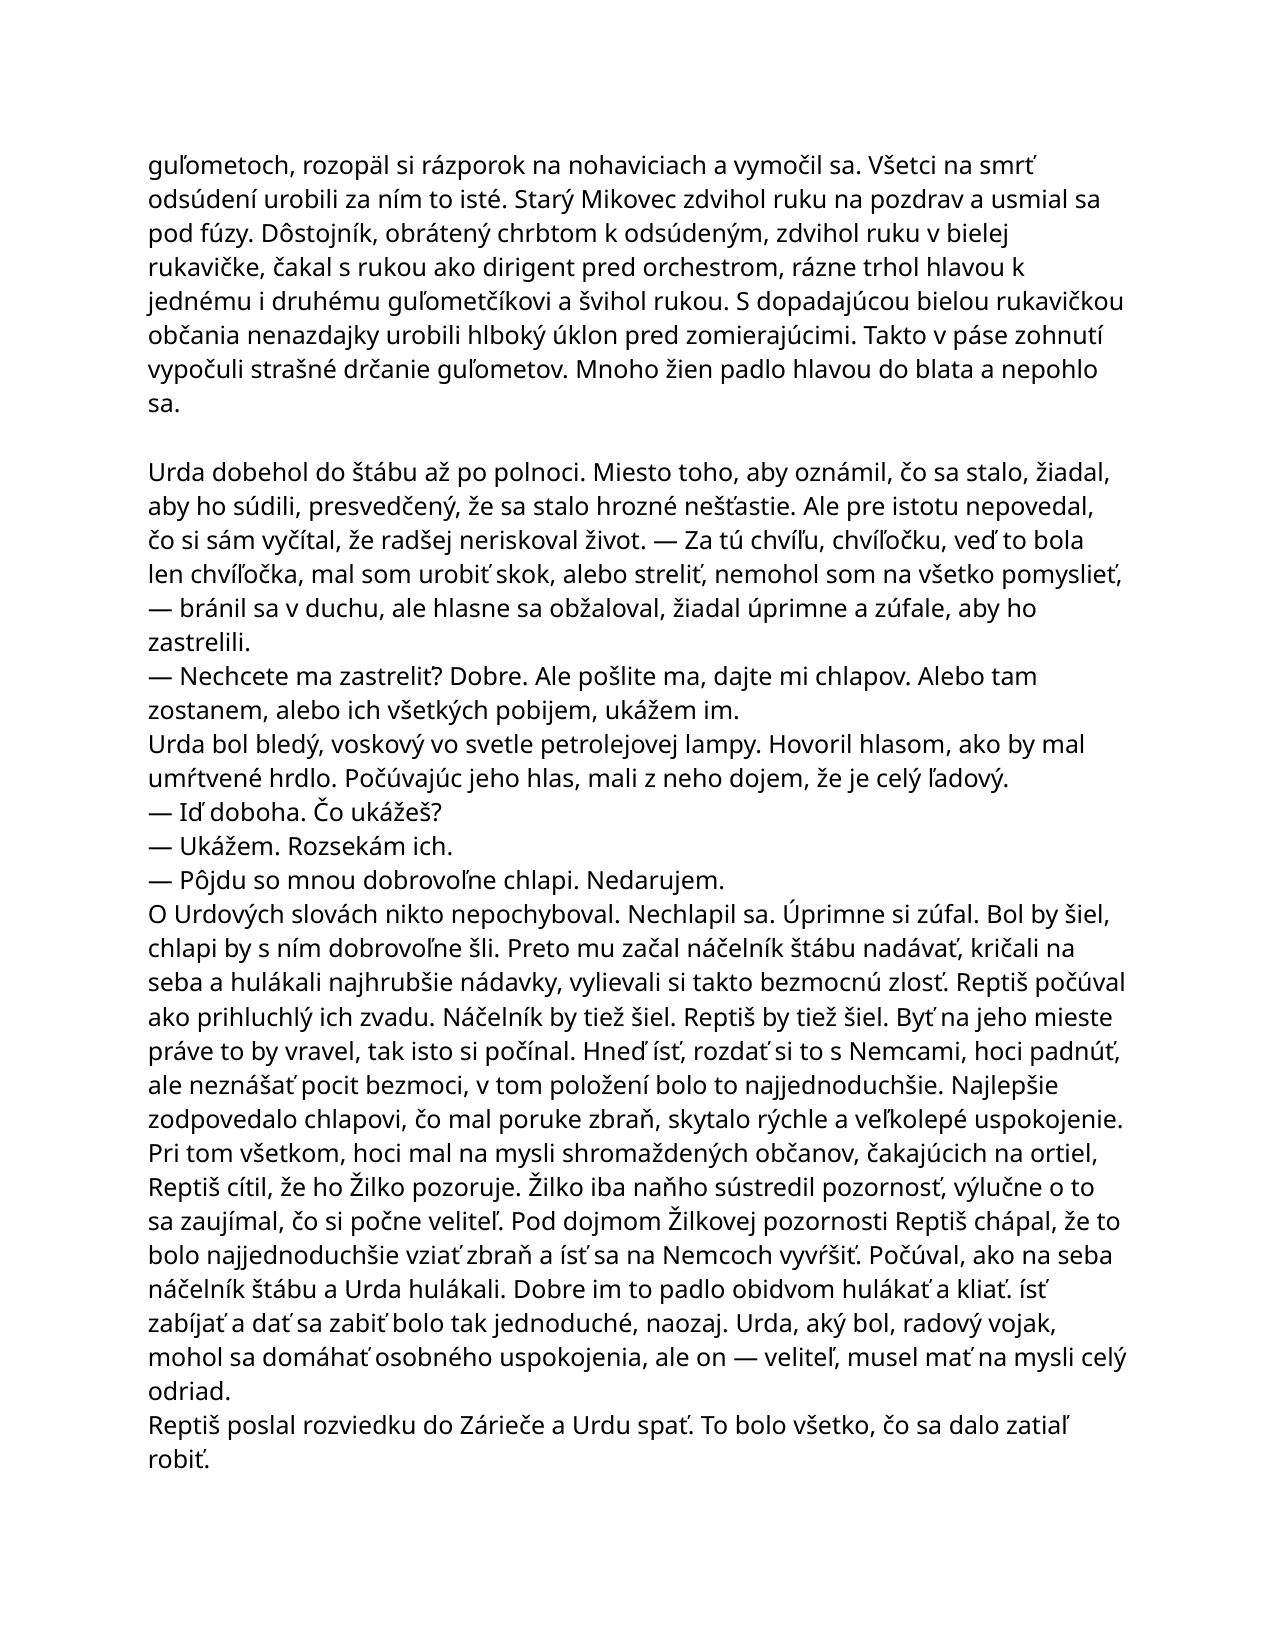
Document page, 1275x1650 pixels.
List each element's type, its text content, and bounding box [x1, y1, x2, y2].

text — Ukážem. Rozsekám ich. [148, 829, 1127, 863]
text Urda bol bledý, voskový vo svetle petrolejovej lampy. Hovoril hlasom, ako by mal umŕtvené hrdlo. Počúvajúc jeho hlas, mali z neho dojem, že je celý ľadový. [148, 727, 1127, 795]
text O Urdových slovách nikto nepochyboval. Nechlapil sa. Úprimne si zúfal. Bol by šiel, chlapi by s ním dobrovoľne šli. Preto mu začal náčelník štábu nadávať, kričali na seba a hulákali najhrubšie nádavky, vylievali si takto bezmocnú zlosť. Reptiš počúval ako prihluchlý ich zvadu. Náčelník by tiež šiel. Reptiš by tiež šiel. Byť na jeho mieste práve to by vravel, tak isto si počínal. Hneď ísť, rozdať si to s Nemcami, hoci padnúť, ale neznášať pocit bezmoci, v tom položení bolo to najjednoduchšie. Najlepšie zodpovedalo chlapovi, čo mal poruke zbraň, skytalo rýchle a veľkolepé uspokojenie. Pri tom všetkom, hoci mal na mysli shromaždených občanov, čakajúcich na ortiel, Reptiš cítil, že ho Žilko pozoruje. Žilko iba naňho sústredil pozornosť, výlučne o to sa zaujímal, čo si počne veliteľ. Pod dojmom Žilkovej pozornosti Reptiš chápal, že to bolo najjednoduchšie vziať zbraň a ísť sa na Nemcoch vyvŕšiť. Počúval, ako na seba náčelník štábu a Urda hulákali. Dobre im to padlo obidvom hulákať a kliať. ísť zabíjať a dať sa zabiť bolo tak jednoduché, naozaj. Urda, aký bol, radový vojak, mohol sa domáhať osobného uspokojenia, ale on — veliteľ, musel mať na mysli celý odriad. [148, 897, 1127, 1408]
text Reptiš poslal rozviedku do Zárieče a Urdu spať. To bolo všetko, čo sa dalo zatiaľ robiť. [148, 1408, 1127, 1476]
text — Pôjdu so mnou dobrovoľne chlapi. Nedarujem. [148, 863, 1127, 897]
text — Iď doboha. Čo ukážeš? [148, 795, 1127, 829]
text — Nechcete ma zastreliť? Dobre. Ale pošlite ma, dajte mi chlapov. Alebo tam zostanem, alebo ich všetkých pobijem, ukážem im. [148, 658, 1127, 727]
text Urda dobehol do štábu až po polnoci. Miesto toho, aby oznámil, čo sa stalo, žiadal, aby ho súdili, presvedčený, že sa stalo hrozné nešťastie. Ale pre istotu nepovedal, čo si sám vyčítal, že radšej neriskoval život. — Za tú chvíľu, chvíľočku, veď to bola len chvíľočka, mal som urobiť skok, alebo streliť, nemohol som na všetko pomyslieť, — bránil sa v duchu, ale hlasne sa obžaloval, žiadal úprimne a zúfale, aby ho zastrelili. [148, 454, 1127, 658]
text guľometoch, rozopäl si rázporok na nohaviciach a vymočil sa. Všetci na smrť odsúdení urobili za ním to isté. Starý Mikovec zdvihol ruku na pozdrav a usmial sa pod fúzy. Dôstojník, obrátený chrbtom k odsúdeným, zdvihol ruku v bielej rukavičke, čakal s rukou ako dirigent pred orchestrom, rázne trhol hlavou k jednému i druhému guľometčíkovi a švihol rukou. S dopadajúcou bielou rukavičkou občania nenazdajky urobili hlboký úklon pred zomierajúcimi. Takto v páse zohnutí vypočuli strašné drčanie guľometov. Mnoho žien padlo hlavou do blata a nepohlo sa. [148, 148, 1127, 420]
